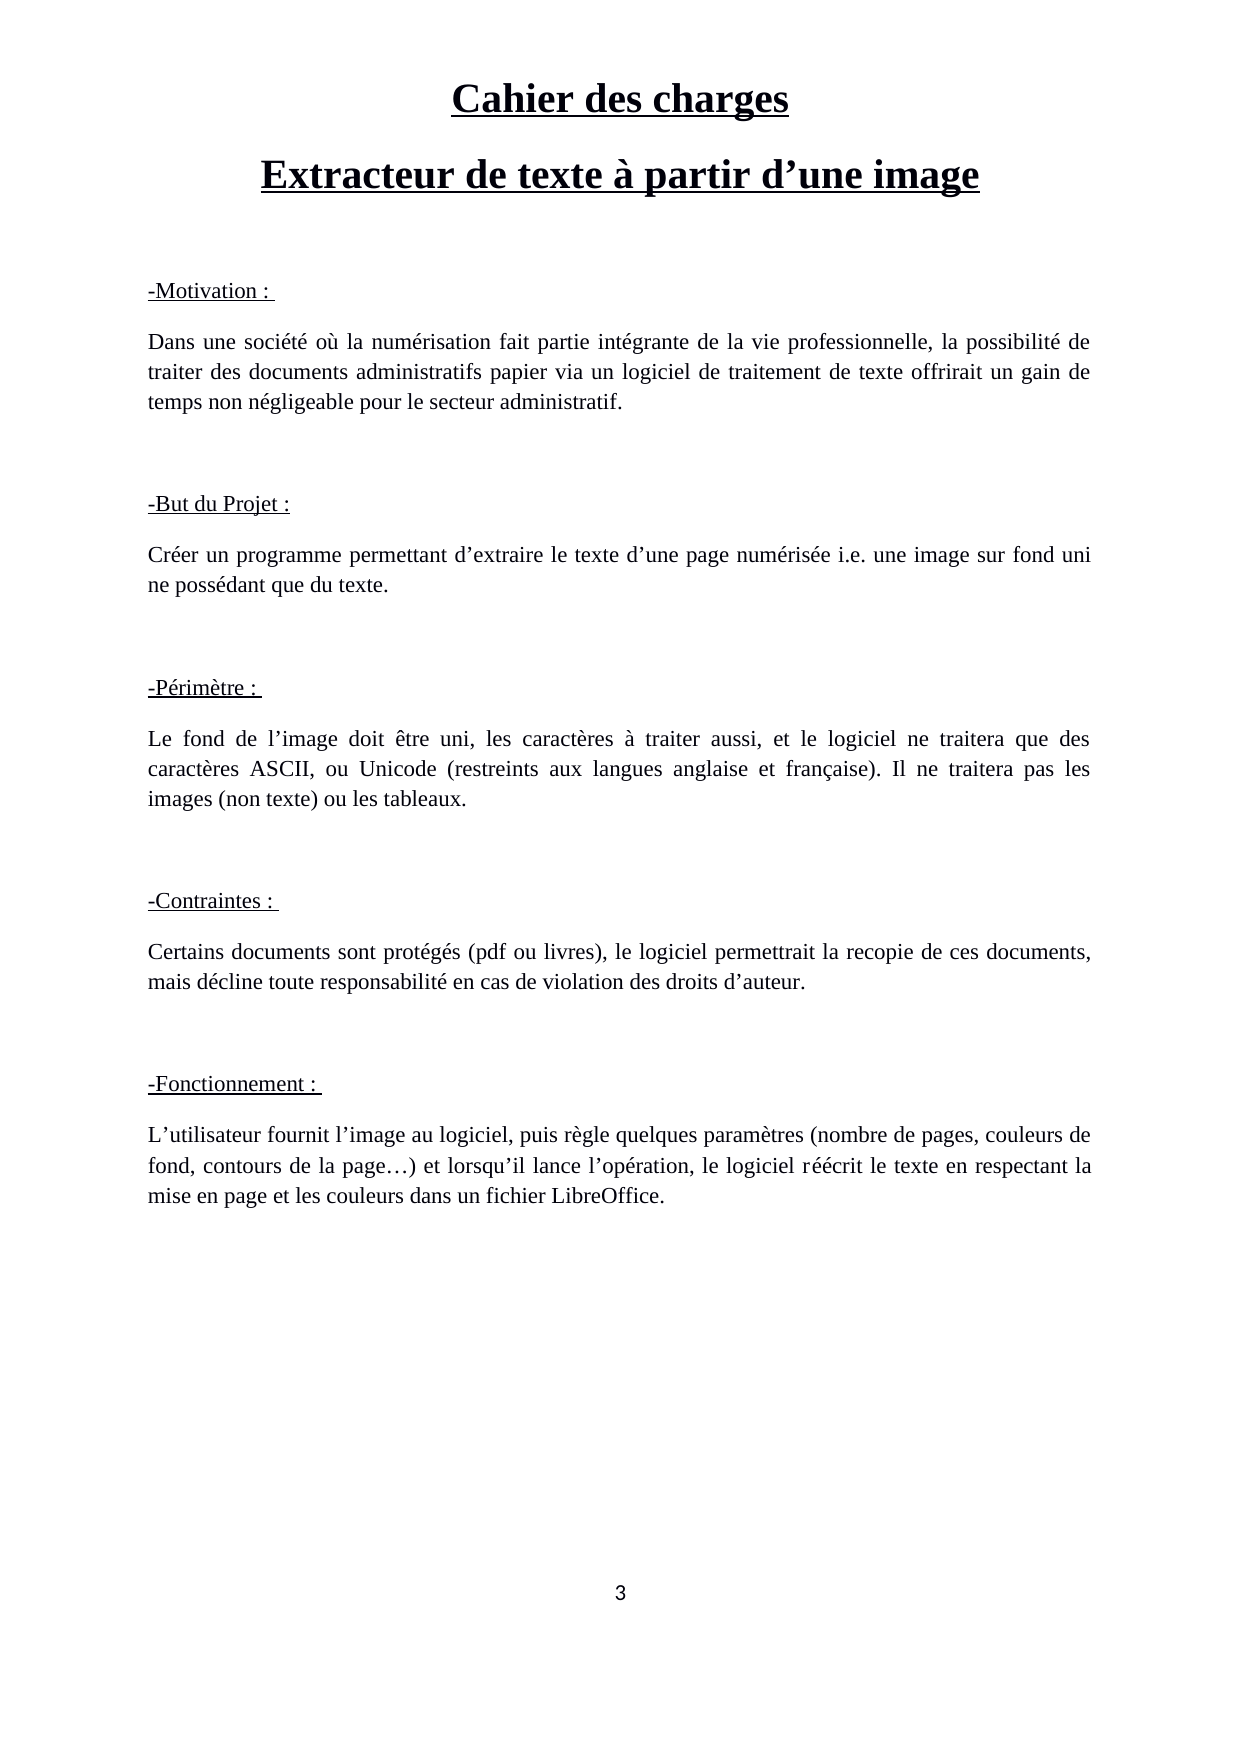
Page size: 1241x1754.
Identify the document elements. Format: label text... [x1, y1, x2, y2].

text Dans une société où la numérisation fait partie intégrante de la vie professionnelle, la possibilité de traiter des documents administratifs papier via un logiciel de traitement de texte offrirait un gain de temps non négligeable pour le secteur administratif. [148, 328, 1093, 414]
text -Motivation : [148, 277, 1093, 303]
text Cahier des charges [148, 74, 1093, 122]
text -Périmètre : [148, 673, 1093, 700]
text L’utilisateur fournit l’image au logiciel, puis règle quelques paramètres (nombre de pages, couleurs de fond, contours de la page…) et lorsqu’il lance l’opération, le logiciel réécrit le texte en respectant la mise en page et les couleurs dans un fichier LibreOffice. [148, 1121, 1093, 1208]
text -Contraintes : [148, 887, 1093, 913]
text -Fonctionnement : [148, 1070, 1093, 1097]
text -But du Projet : [148, 490, 1093, 517]
text Certains documents sont protégés (pdf ou livres), le logiciel permettrait la recopie de ces documents, mais décline toute responsabilité en cas de violation des droits d’auteur. [148, 938, 1093, 995]
text Le fond de l’image doit être uni, les caractères à traiter aussi, et le logiciel ne traitera que des caractères ASCII, ou Unicode (restreints aux langues anglaise et française). Il ne traitera pas les images (non texte) ou les tableaux. [148, 724, 1093, 811]
text Extracteur de texte à partir d’une image [148, 150, 1093, 198]
text Créer un programme permettant d’extraire le texte d’une page numérisée i.e. une image sur fond uni ne possédant que du texte. [148, 541, 1093, 598]
